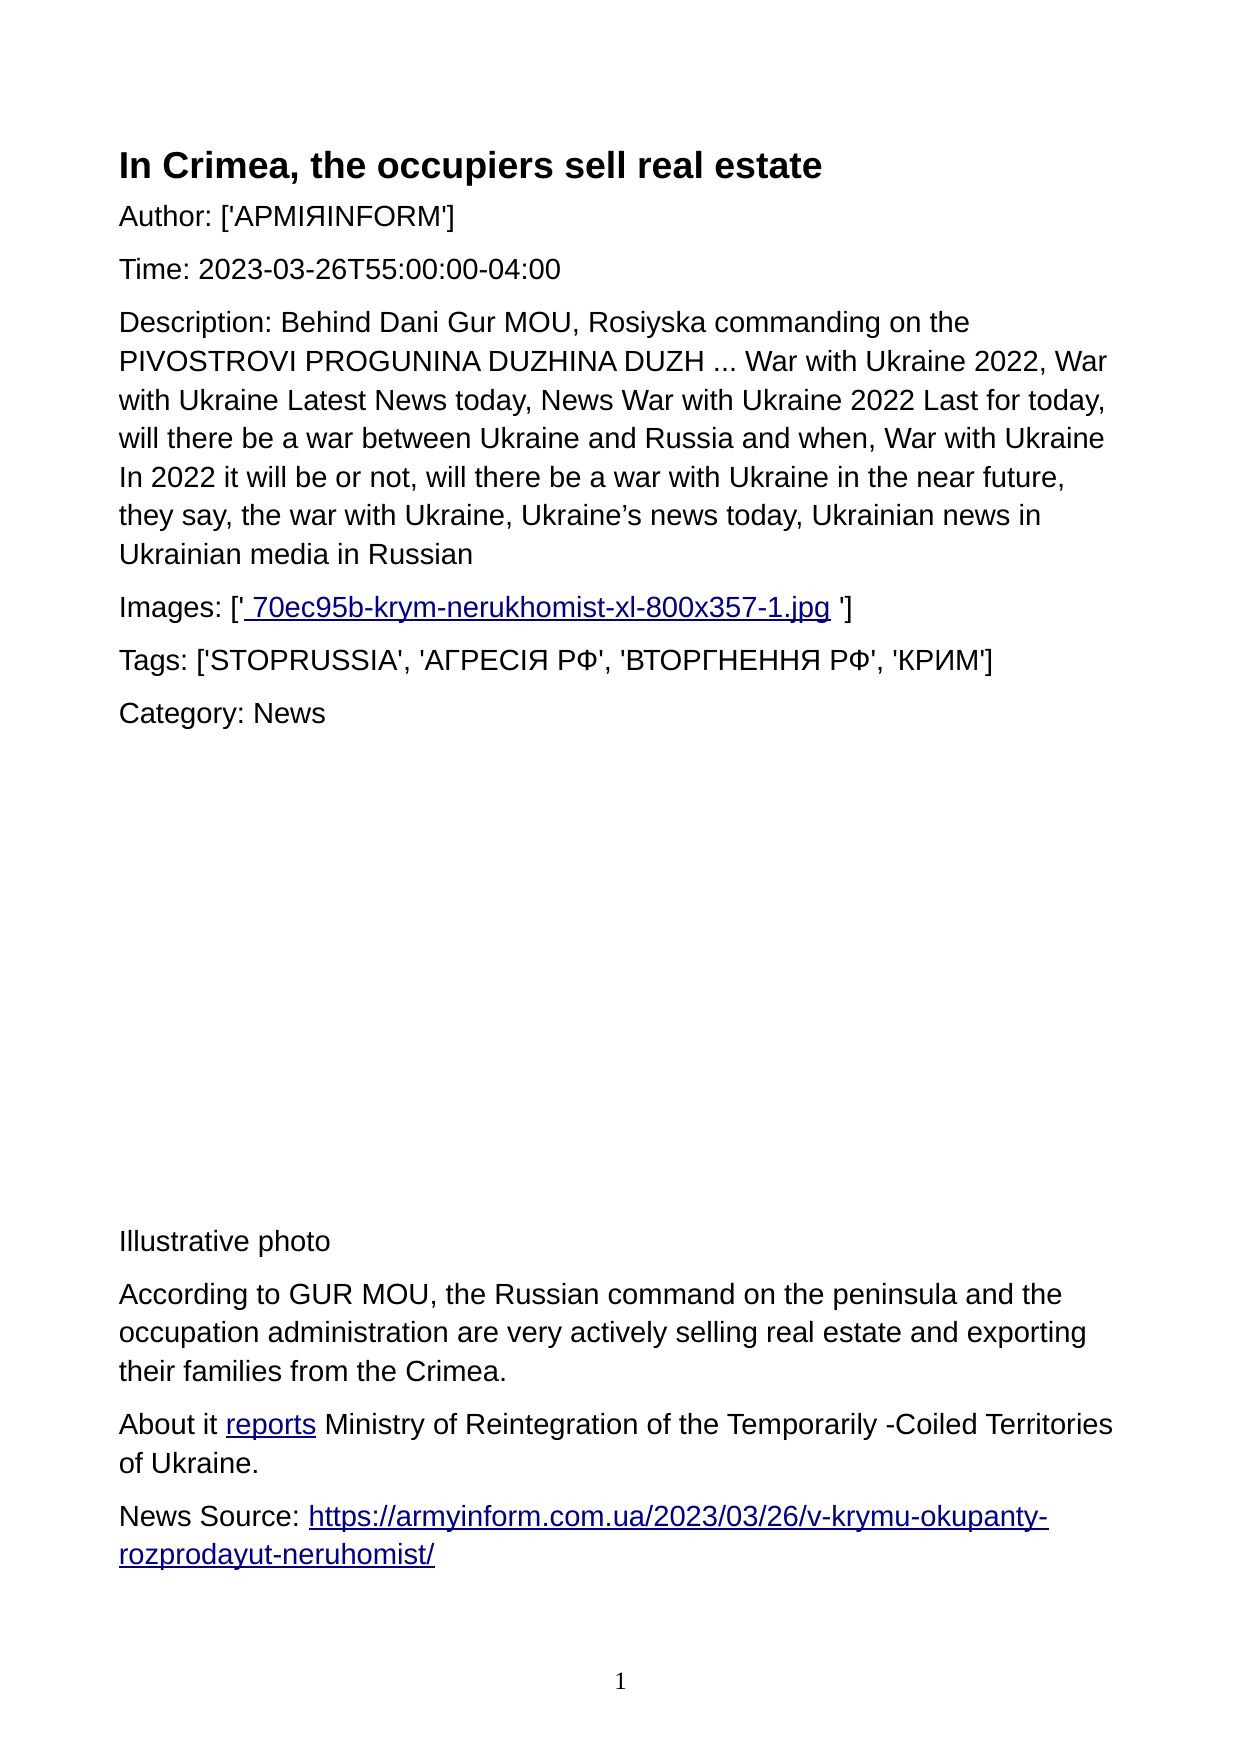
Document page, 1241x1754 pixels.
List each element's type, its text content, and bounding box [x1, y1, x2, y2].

text Time: 2023-03-26T55:00:00-04:00 [118, 252, 1122, 286]
text According to GUR MOU, the Russian command on the peninsula and the occupation administration are very actively selling real estate and exporting their families from the Crimea. [118, 1277, 1122, 1387]
text Category: News [118, 696, 1122, 729]
text Description: Behind Dani Gur MOU, Rosіyska commanding on the PIVOSTROVI PROGUNINA DUZHINA DUZH ... War with Ukraine 2022, War with Ukraine Latest News today, News War with Ukraine 2022 Last for today, will there be a war between Ukraine and Russia and when, War with Ukraine In 2022 it will be or not, will there be a war with Ukraine in the near future, they say, the war with Ukraine, Ukraine’s news today, Ukrainian news in Ukrainian media in Russian [118, 305, 1122, 570]
text Illustrative photo [118, 749, 1122, 1257]
text About it reports Ministry of Reintegration of the Temporarily -Coiled Territories of Ukraine. [118, 1407, 1122, 1479]
text Tags: ['STOPRUSSIA', 'АГРЕСІЯ РФ', 'ВТОРГНЕННЯ РФ', 'КРИМ'] [118, 643, 1122, 676]
subtitle In Crimea, the occupiers sell real estate [118, 143, 1122, 187]
text Images: [' 70ec95b-krym-nerukhomist-xl-800x357-1.jpg '] [118, 590, 1122, 623]
text News Source: https://armyinform.com.ua/2023/03/26/v-krymu-okupanty-rozprodayut-neruhomist/ [118, 1499, 1122, 1571]
text Author: ['АРМІЯINFORM'] [118, 199, 1122, 233]
